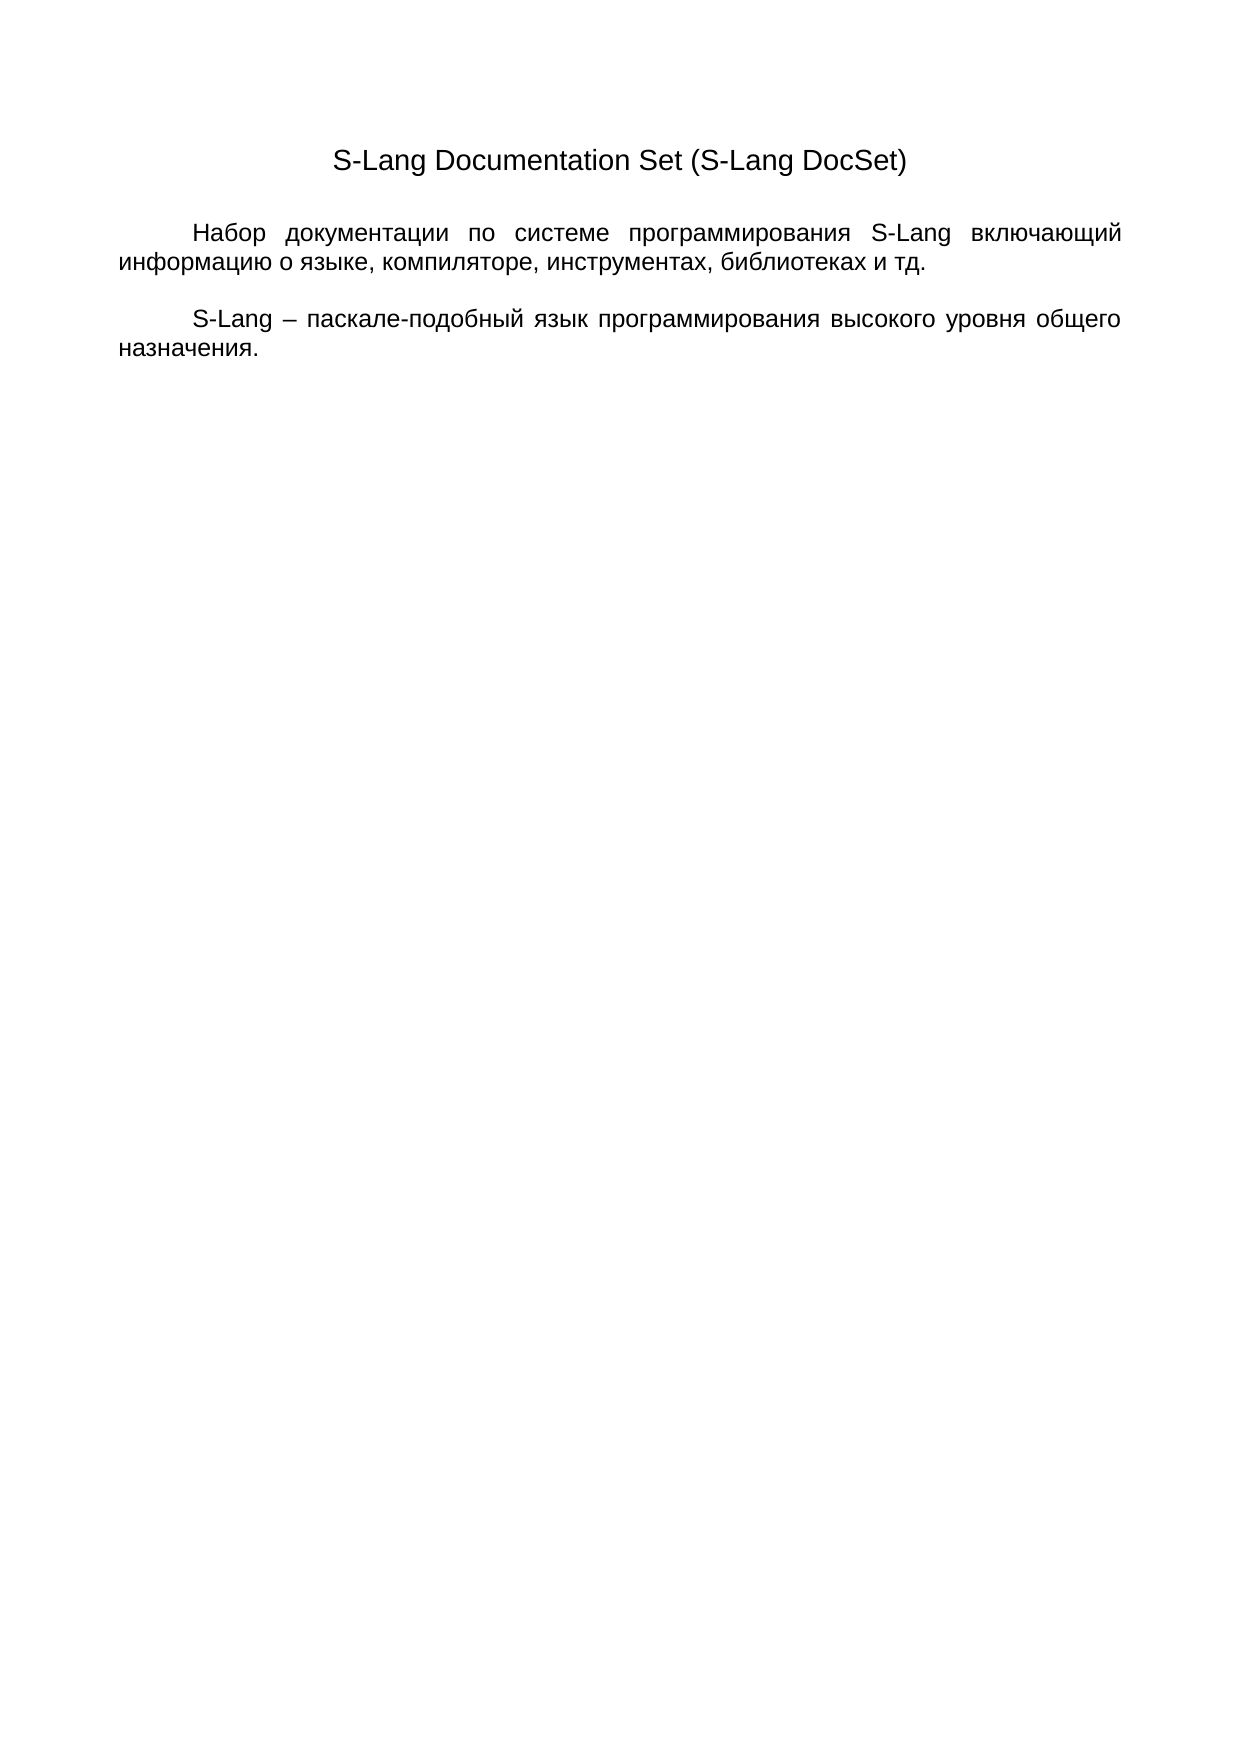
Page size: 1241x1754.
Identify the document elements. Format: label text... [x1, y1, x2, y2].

text Набор документации по системе программирования S-Lang включающий информацию о языке, компиляторе, инструментах, библиотеках и тд. [118, 218, 1122, 275]
text S-Lang – паскале-подобный язык программирования высокого уровня общего назначения. [118, 304, 1122, 362]
title S-Lang Documentation Set (S-Lang DocSet) [118, 143, 1122, 177]
